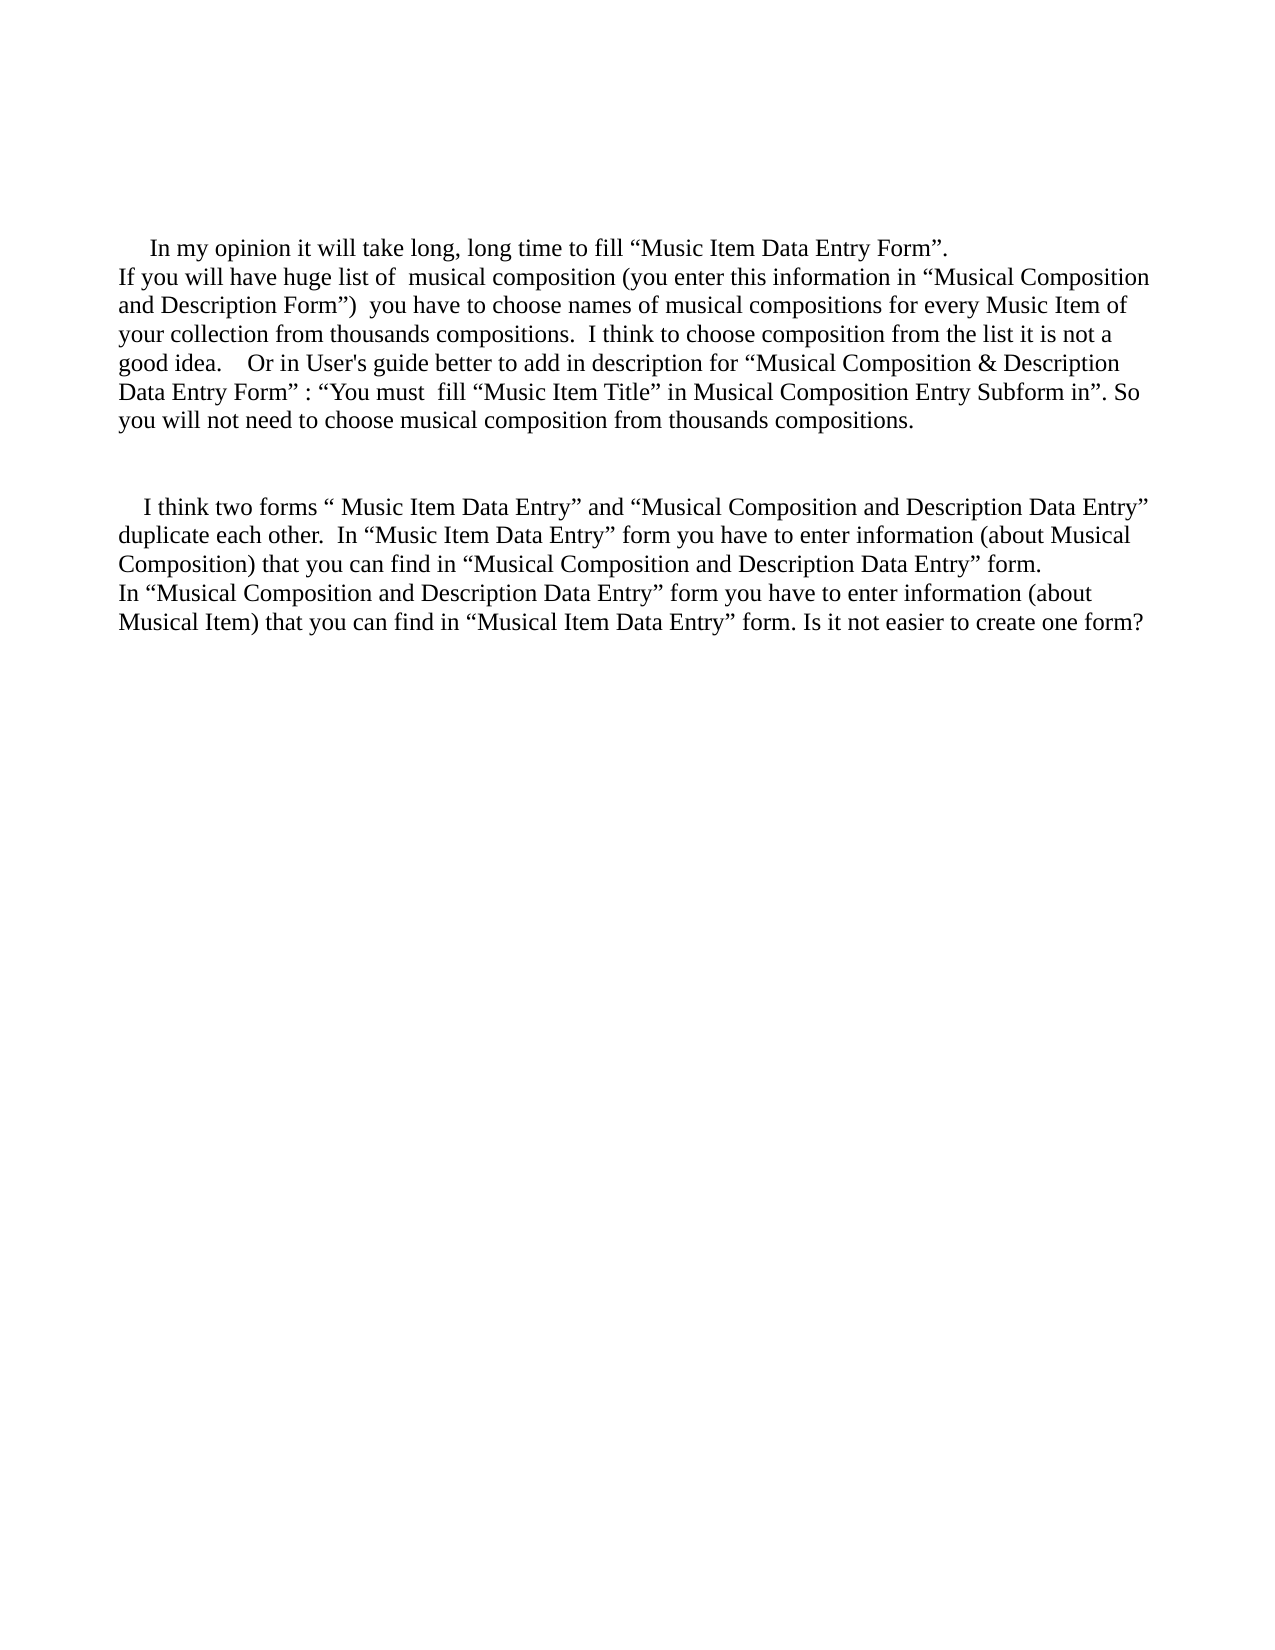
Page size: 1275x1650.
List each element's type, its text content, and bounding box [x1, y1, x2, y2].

text Composition) that you can find in “Musical Composition and Description Data Entry” form. [118, 549, 1157, 578]
text In my opinion it will take long, long time to fill “Music Item Data Entry Form”. [118, 233, 1157, 262]
text In “Musical Composition and Description Data Entry” form you have to enter information (about Musical Item) that you can find in “Musical Item Data Entry” form. Is it not easier to create one form? [118, 578, 1157, 636]
text I think two forms “ Music Item Data Entry” and “Musical Composition and Description Data Entry” [118, 492, 1157, 521]
text duplicate each other. In “Music Item Data Entry” form you have to enter information (about Musical [118, 521, 1157, 549]
text If you will have huge list of musical composition (you enter this information in “Musical Composition and Description Form”) you have to choose names of musical compositions for every Music Item of your collection from thousands compositions. I think to choose composition from the list it is not a good idea. Or in User's guide better to add in description for “Musical Composition & Description Data Entry Form” : “You must fill “Music Item Title” in Musical Composition Entry Subform in”. So you will not need to choose musical composition from thousands compositions. [118, 262, 1157, 434]
